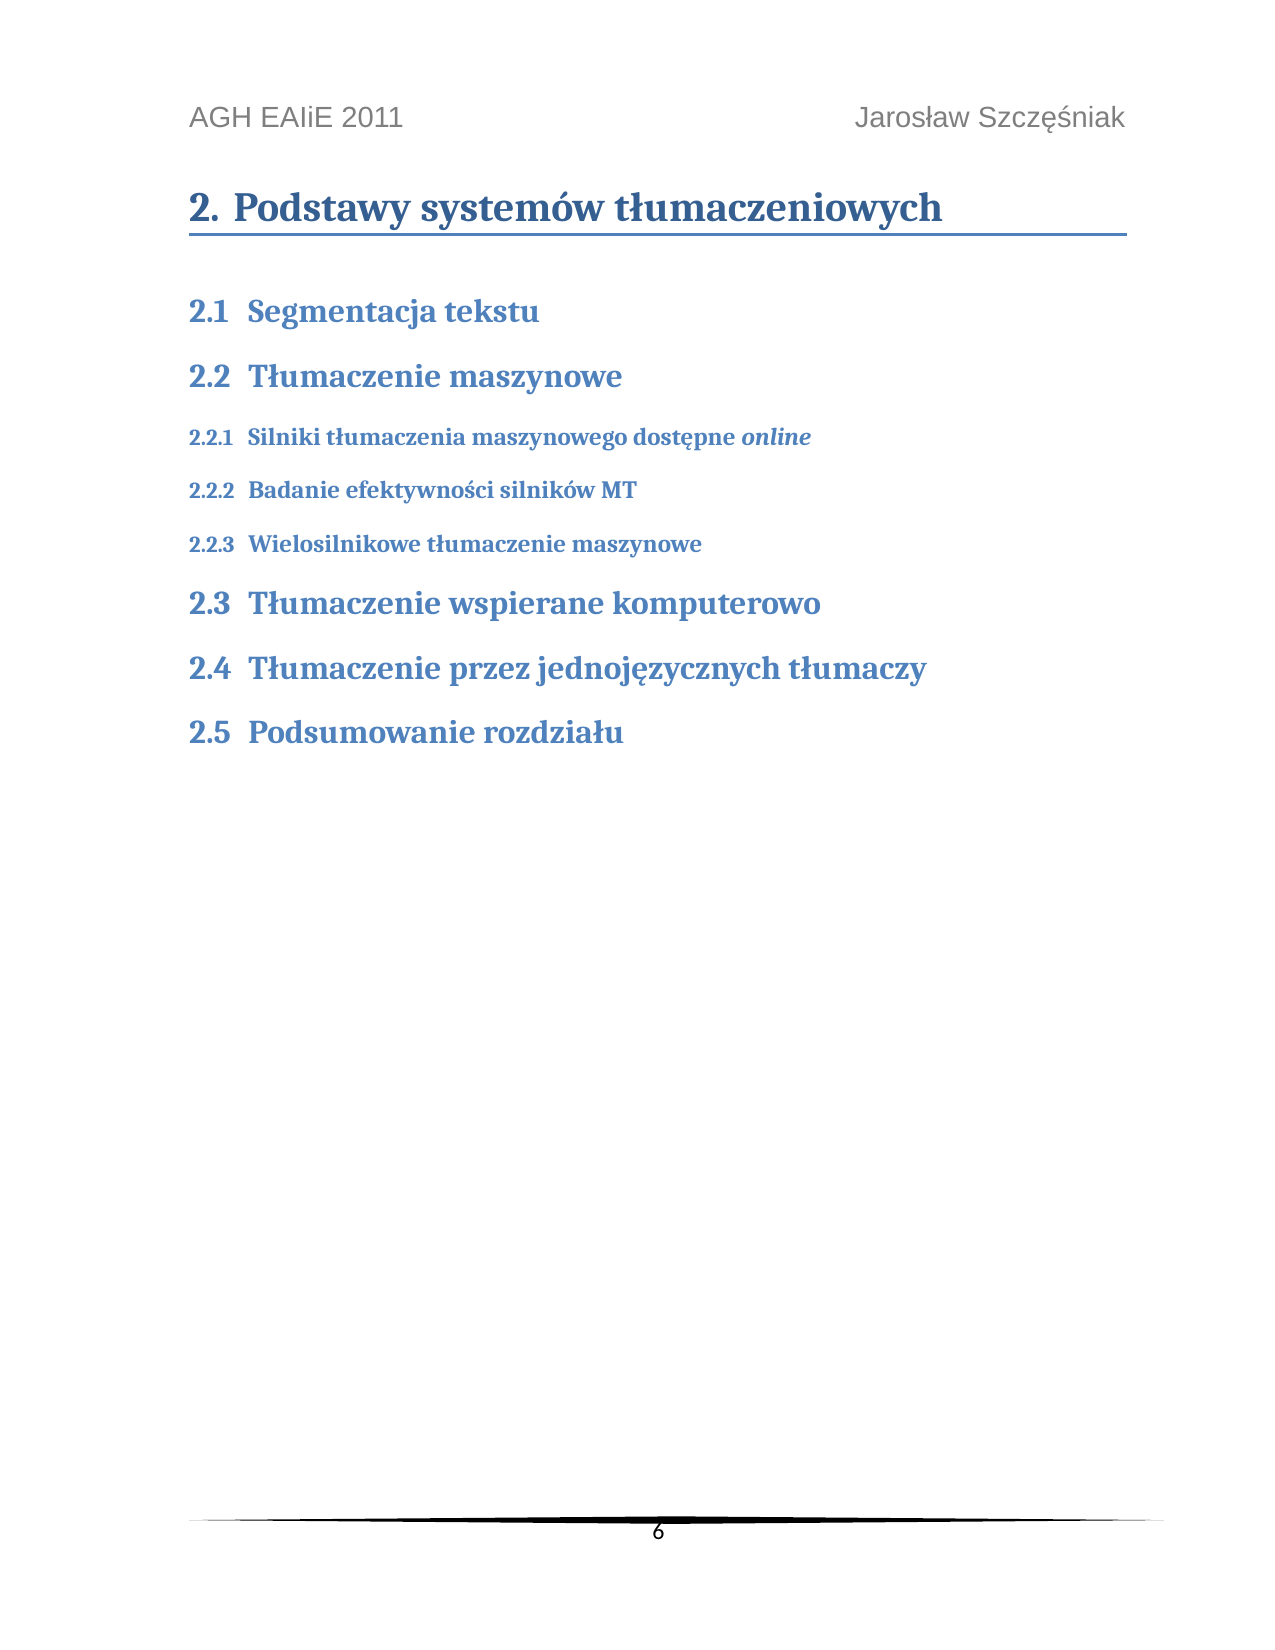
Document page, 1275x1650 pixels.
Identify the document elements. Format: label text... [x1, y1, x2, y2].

subtitle Segmentacja tekstu [189, 293, 1127, 331]
subtitle Wielosilnikowe tłumaczenie maszynowe [189, 530, 1127, 559]
subtitle Tłumaczenie przez jednojęzycznych tłumaczy [189, 649, 1127, 687]
subtitle Badanie efektywności silników MT [189, 476, 1127, 505]
subtitle Tłumaczenie wspierane komputerowo [189, 584, 1127, 622]
subtitle Silniki tłumaczenia maszynowego dostępne online [189, 423, 1127, 451]
subtitle Tłumaczenie maszynowe [189, 358, 1127, 396]
subtitle Podsumowanie rozdziału [189, 714, 1127, 752]
subtitle Podstawy systemów tłumaczeniowych [189, 183, 1127, 233]
